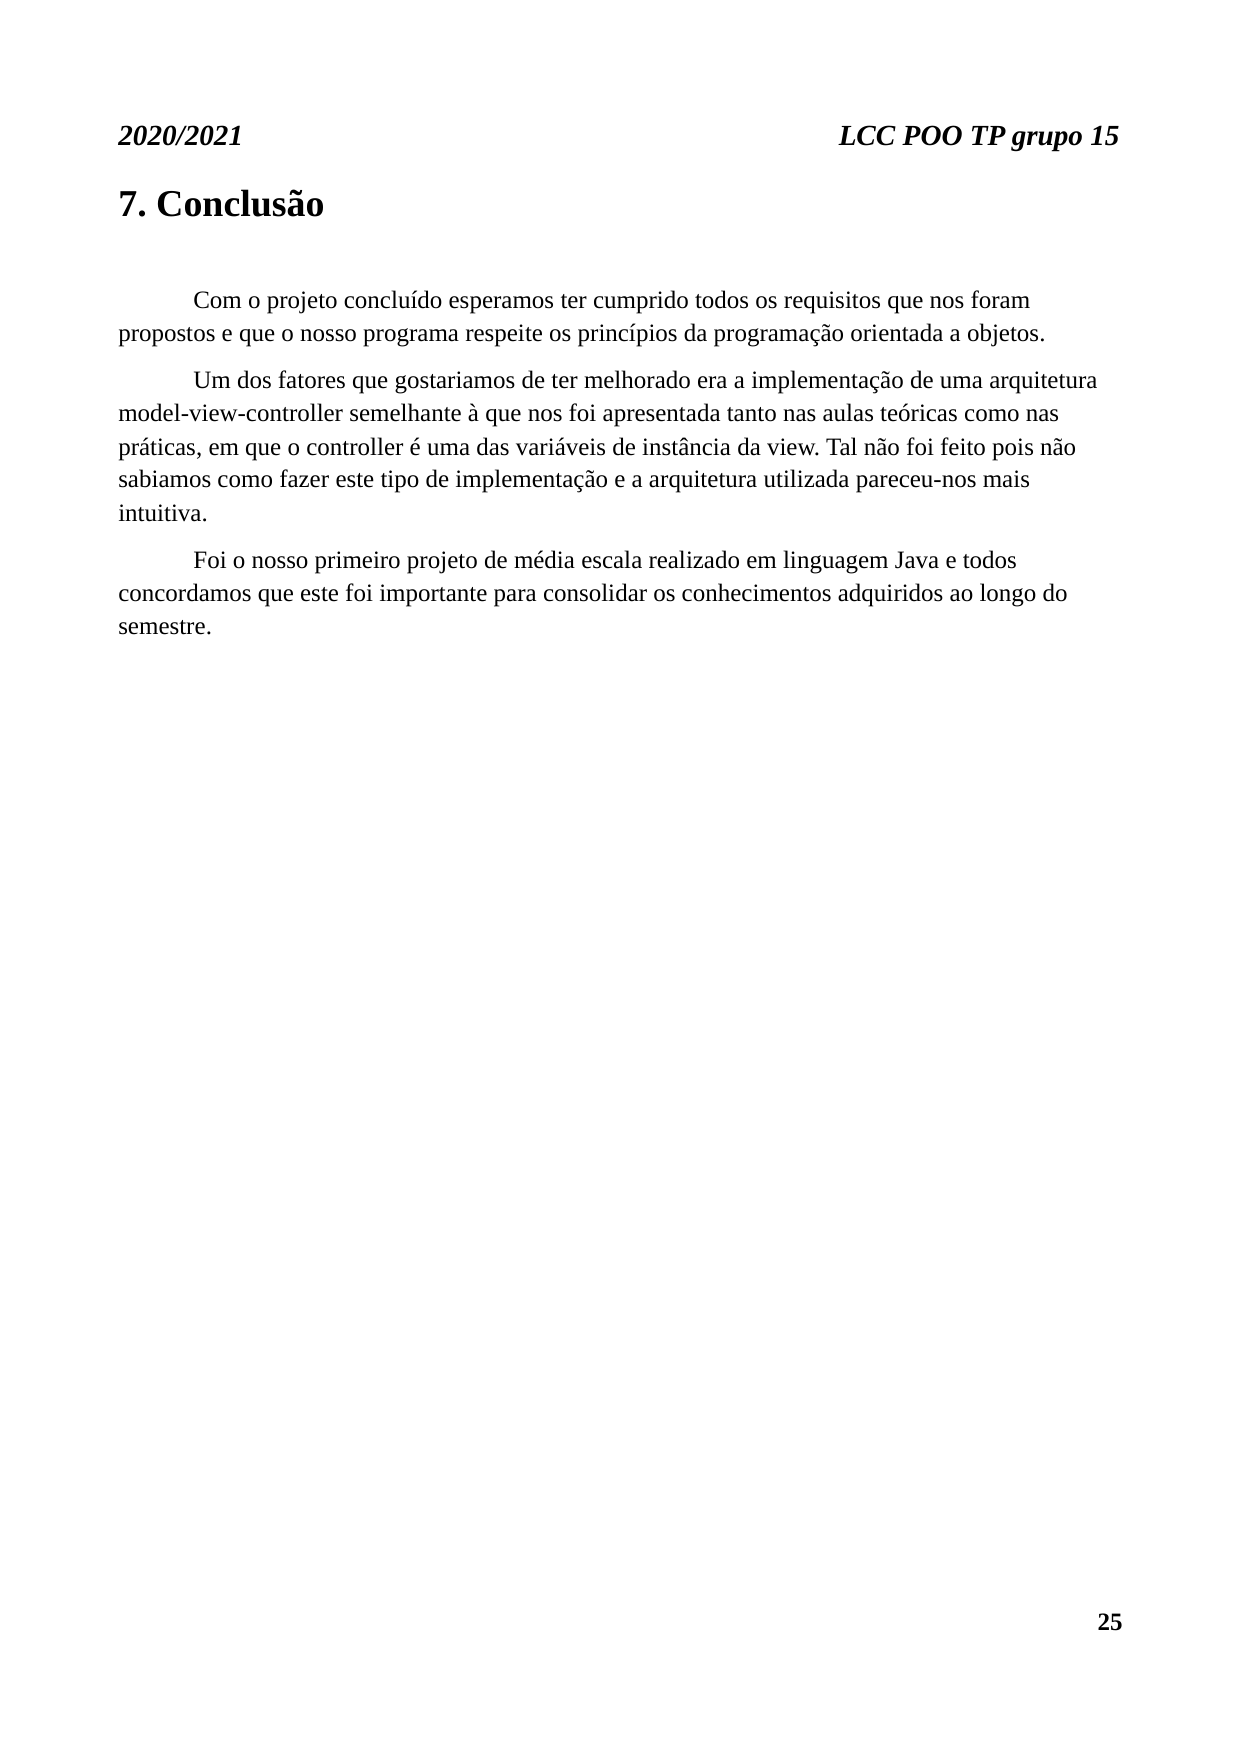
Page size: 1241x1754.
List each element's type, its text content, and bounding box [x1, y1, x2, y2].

subtitle 7. Conclusão [118, 181, 1122, 225]
text Um dos fatores que gostariamos de ter melhorado era a implementação de uma arquitetura model-view-controller semelhante à que nos foi apresentada tanto nas aulas teóricas como nas práticas, em que o controller é uma das variáveis de instância da view. Tal não foi feito pois não sabiamos como fazer este tipo de implementação e a arquitetura utilizada pareceu-nos mais intuitiva. [118, 366, 1122, 526]
text Foi o nosso primeiro projeto de média escala realizado em linguagem Java e todos concordamos que este foi importante para consolidar os conhecimentos adquiridos ao longo do semestre. [118, 545, 1122, 640]
text Com o projeto concluído esperamos ter cumprido todos os requisitos que nos foram propostos e que o nosso programa respeite os princípios da programação orientada a objetos. [118, 285, 1122, 347]
